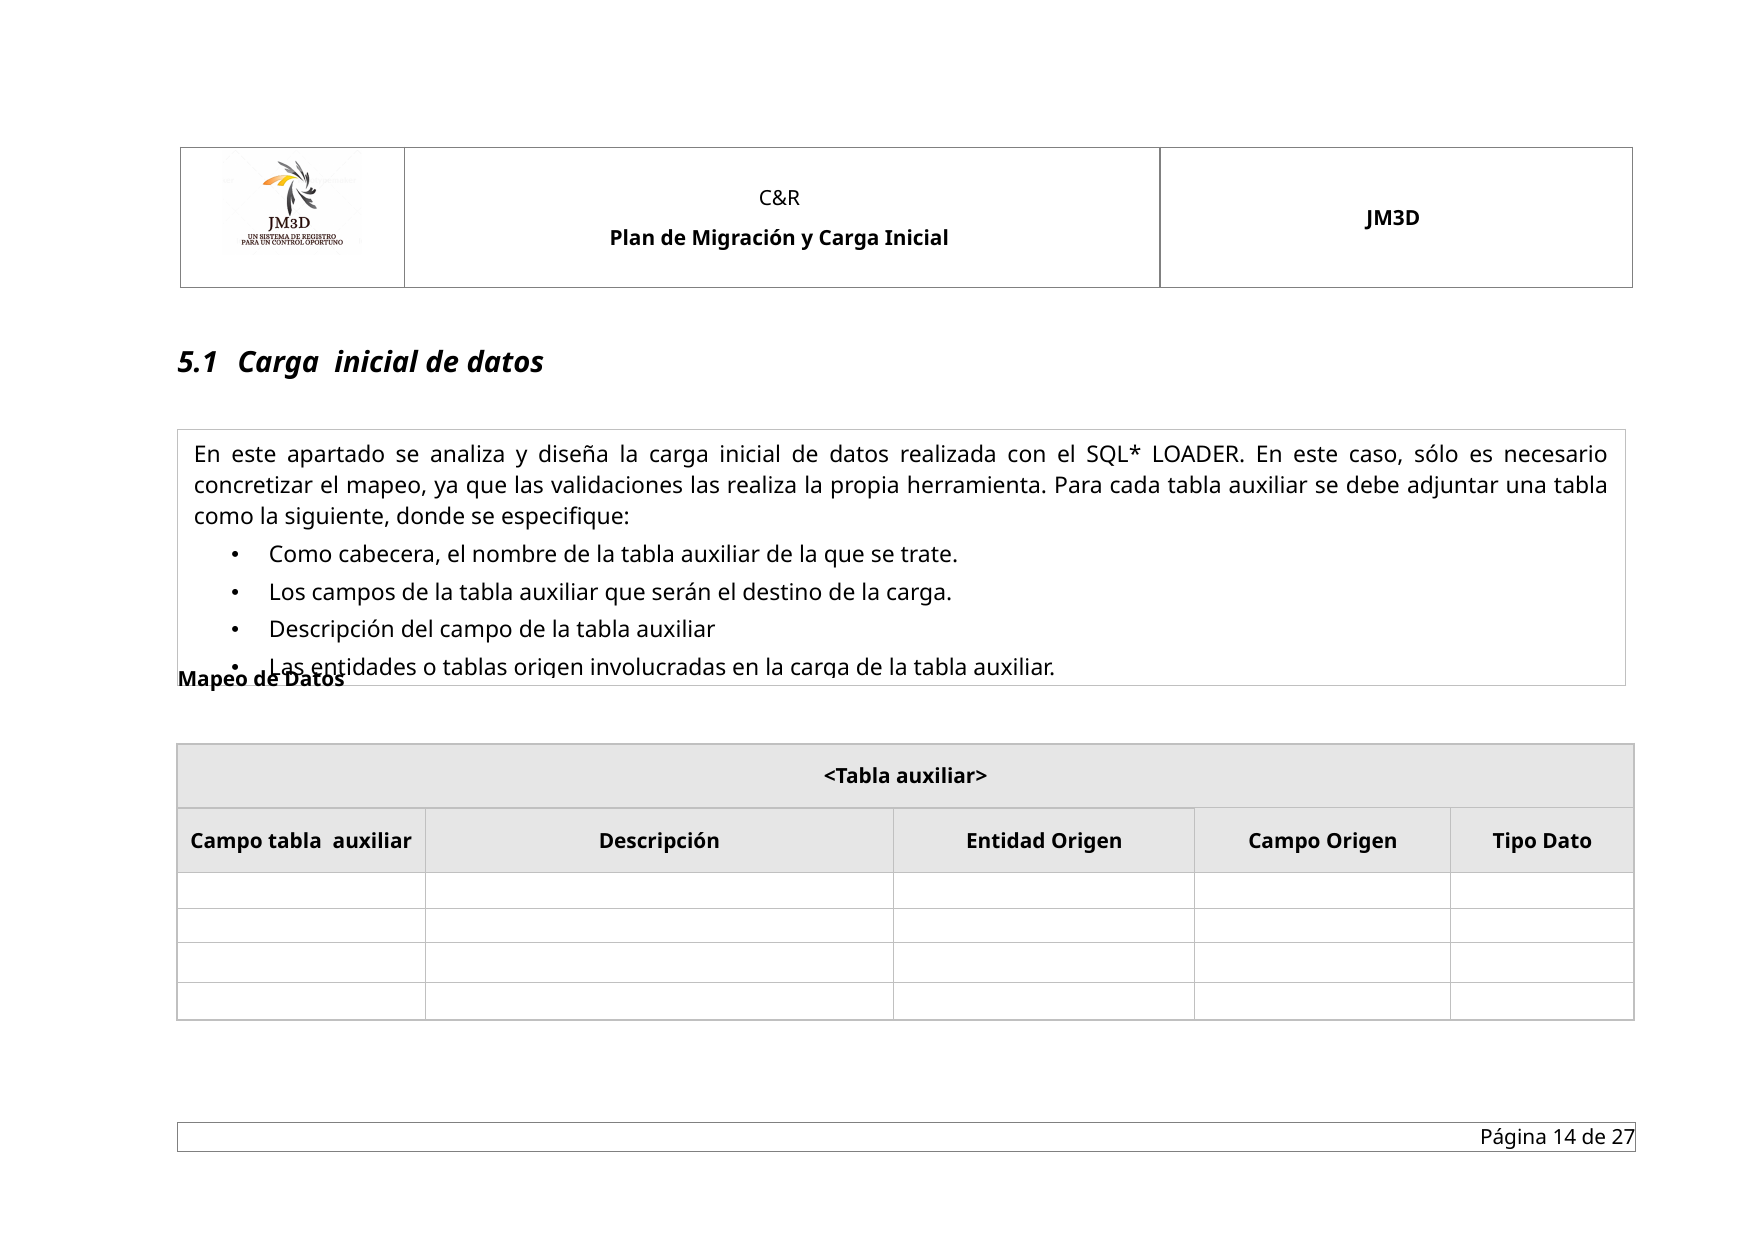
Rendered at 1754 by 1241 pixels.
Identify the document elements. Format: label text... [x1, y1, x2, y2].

table_cell [1451, 983, 1633, 1019]
table_header <Tabla auxiliar> [178, 745, 1633, 807]
table_cell Descripción [426, 809, 893, 872]
table_cell [178, 943, 425, 982]
table_cell [178, 909, 425, 942]
list Las entidades o tablas origen involucradas en la carga de la tabla auxiliar. [231, 628, 1610, 655]
table_cell [1451, 909, 1633, 942]
table_cell [426, 873, 893, 908]
list Como cabecera, el nombre de la tabla auxiliar de la que se trate. [231, 515, 1610, 547]
table_cell [1451, 943, 1633, 982]
table_cell [894, 909, 1194, 942]
table_cell [178, 983, 425, 1019]
list Los campos de la tabla auxiliar que serán el destino de la carga. [231, 553, 1610, 584]
table_cell Entidad Origen [894, 809, 1194, 872]
table_cell [894, 873, 1194, 908]
list Descripción del campo de la tabla auxiliar [231, 591, 1610, 622]
table_cell [1195, 873, 1450, 908]
table_cell [178, 873, 425, 908]
text En este apartado se analiza y diseña la carga inicial de datos realizada con el SQL* LOADER. En este caso, sólo es necesario concretizar el mapeo, ya que las validaciones las realiza la propia herramienta. Para cada tabla auxiliar se debe adjuntar una tabla como la siguiente, donde se especifique: [194, 430, 1610, 509]
text Mapeo de Datos [177, 406, 1636, 692]
table_cell [426, 909, 893, 942]
table_cell Campo tabla auxiliar [178, 809, 425, 872]
table_cell Campo Origen [1195, 808, 1450, 872]
subtitle Carga inicial de datos [177, 341, 1636, 381]
table_cell Tipo Dato [1451, 808, 1633, 872]
table_cell [894, 983, 1194, 1019]
table_cell [1195, 983, 1450, 1019]
table_cell [426, 983, 893, 1019]
table_cell [1451, 873, 1633, 908]
table_cell [1195, 909, 1450, 942]
table_cell [426, 943, 893, 982]
table_cell [1195, 943, 1450, 982]
table_cell [894, 943, 1194, 982]
